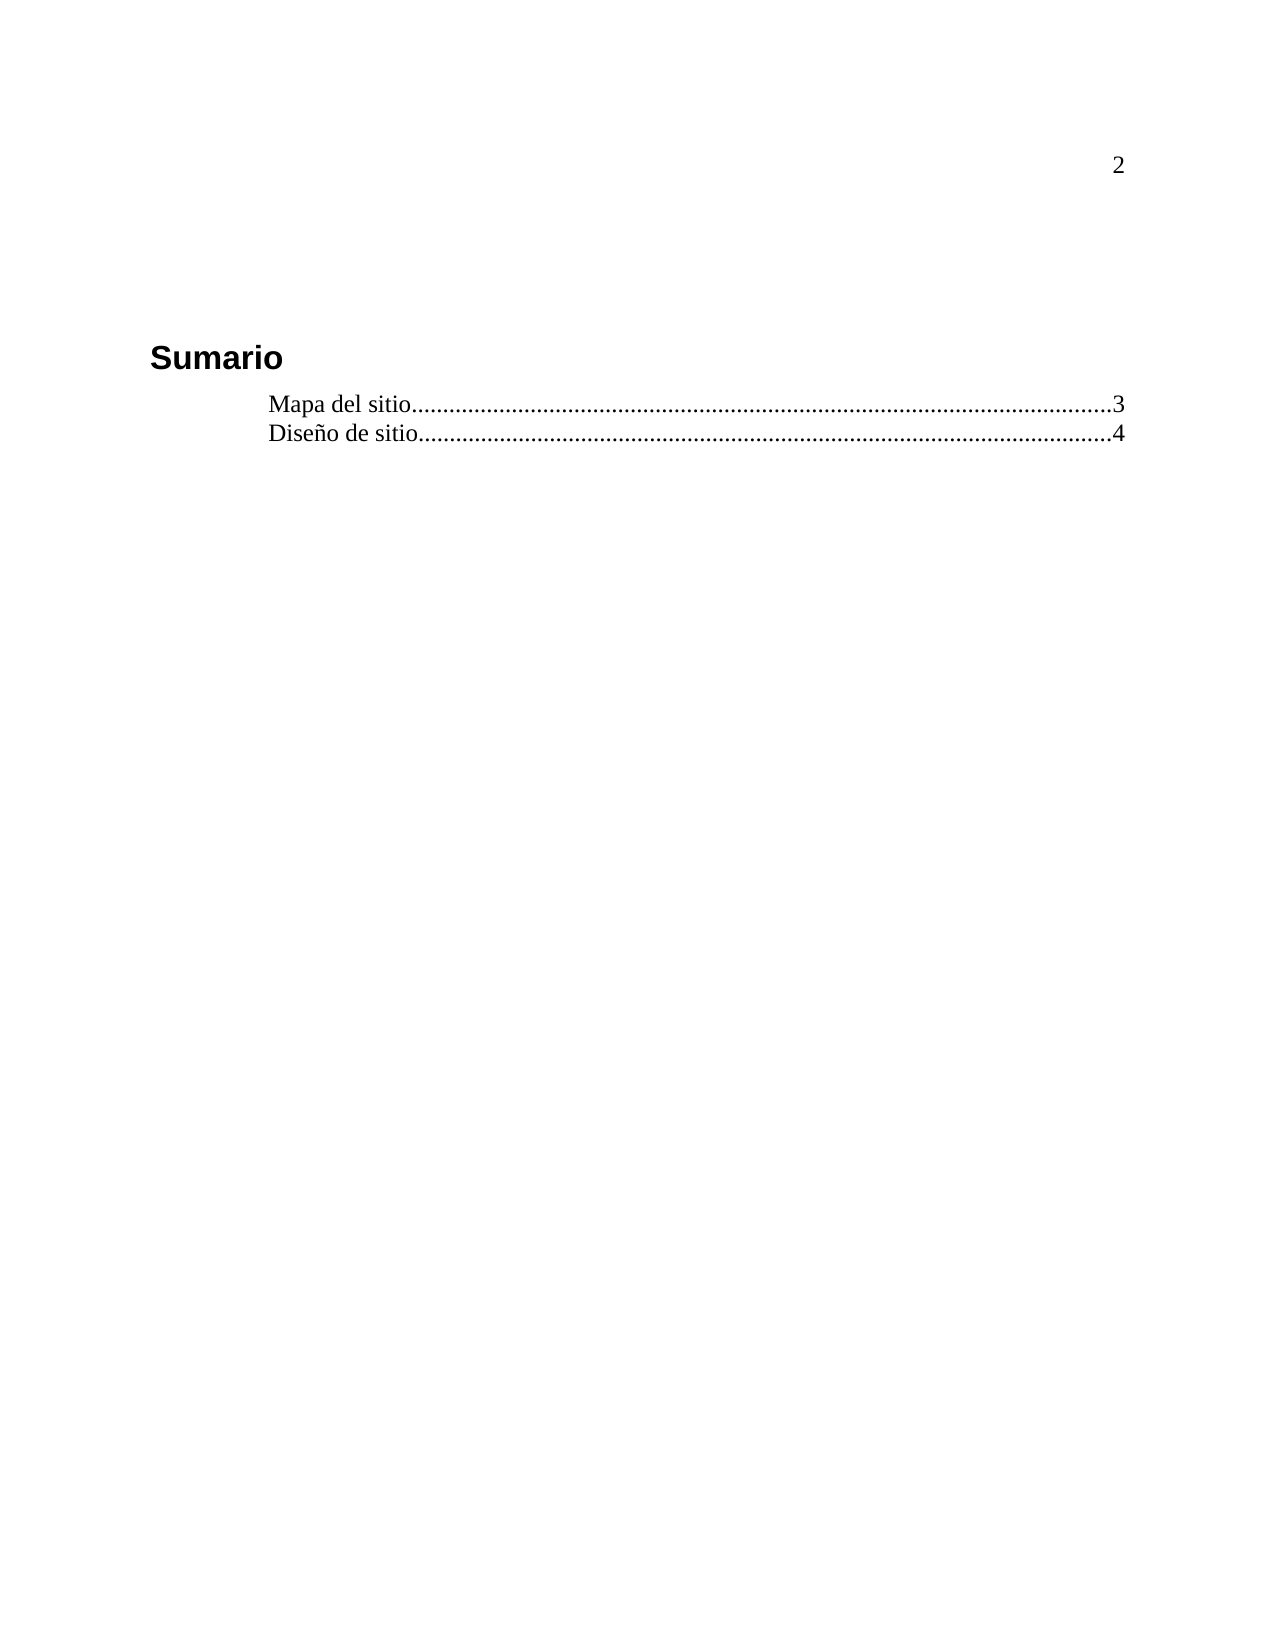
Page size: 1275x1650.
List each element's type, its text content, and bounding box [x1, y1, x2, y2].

text Mapa del sitio 3 [268, 389, 1125, 418]
text Diseño de sitio. 4 [268, 418, 1125, 447]
subtitle Sumario [150, 338, 1125, 377]
